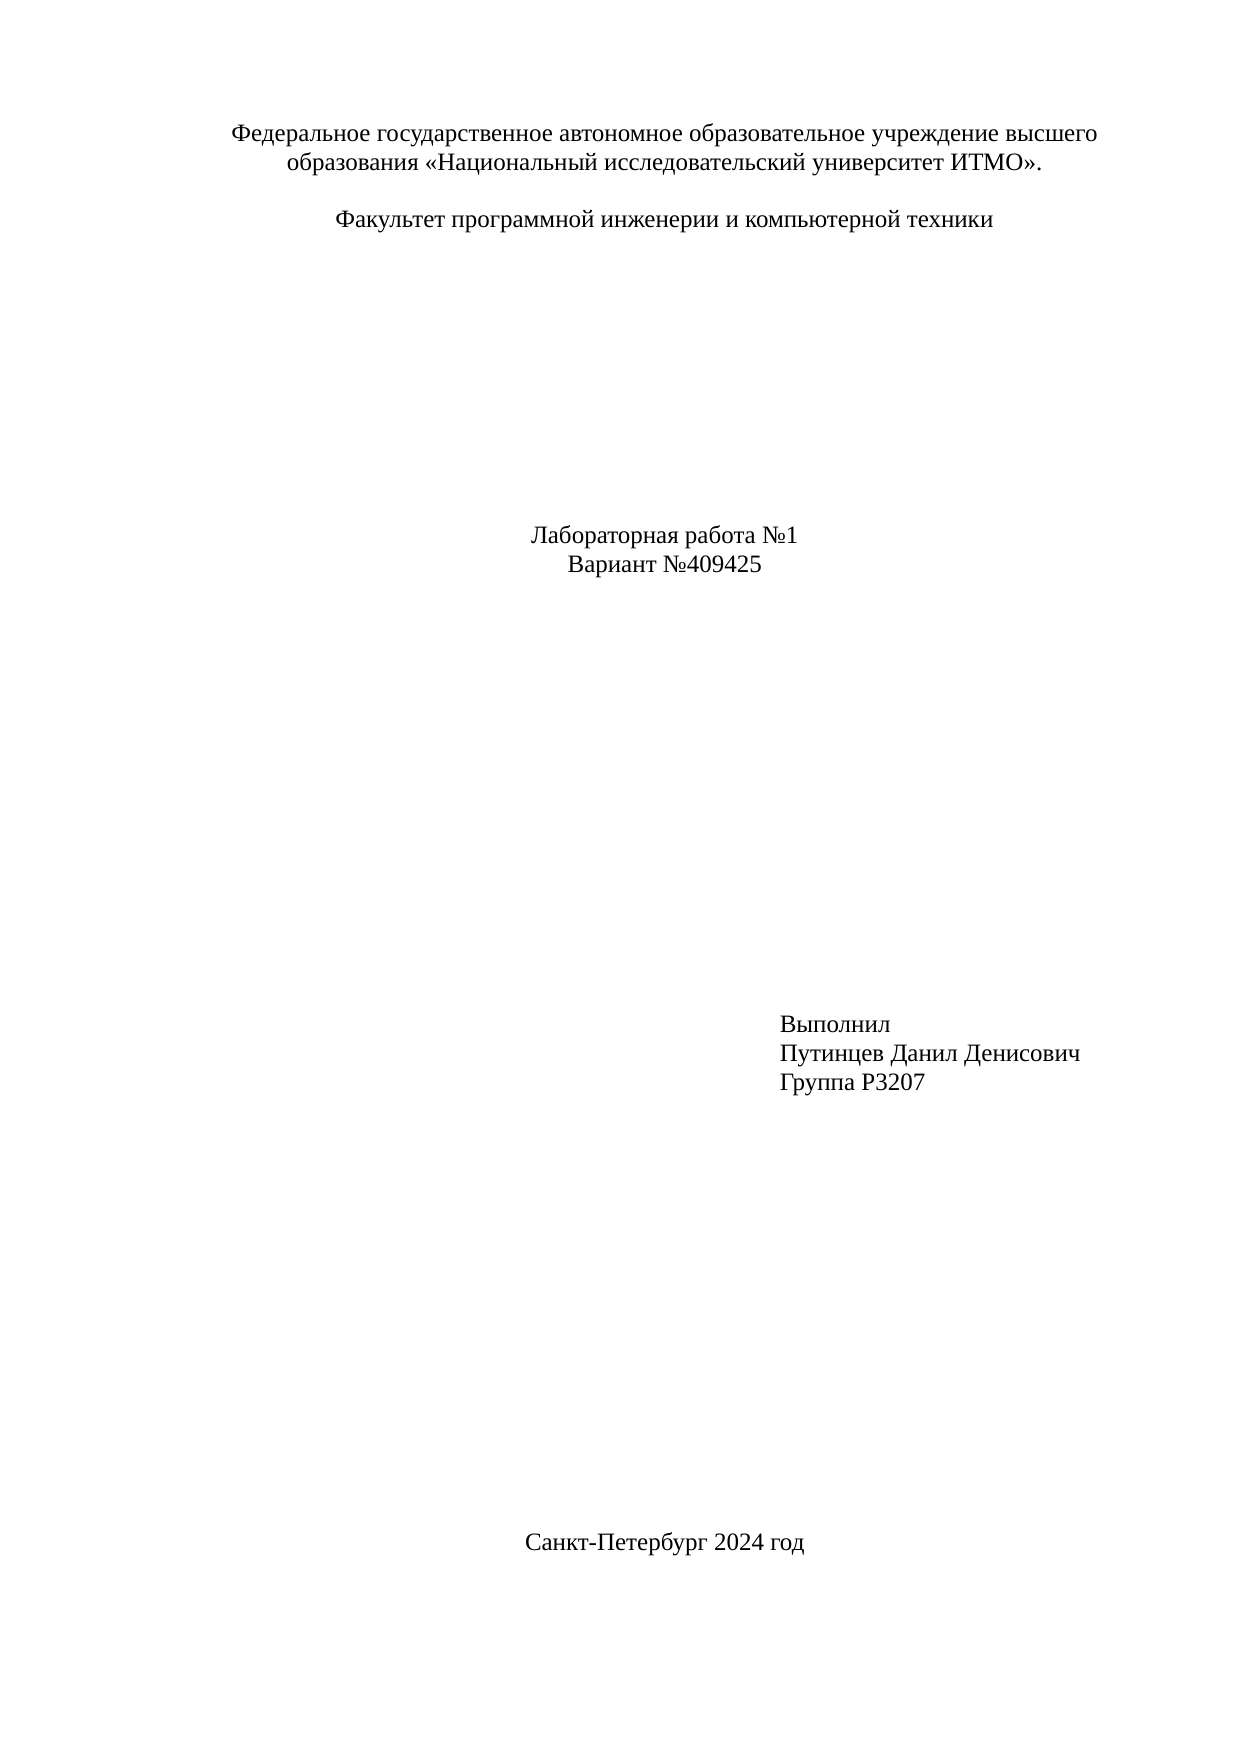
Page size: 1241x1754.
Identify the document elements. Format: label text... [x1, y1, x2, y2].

text Федеральное государственное автономное образовательное учреждение высшего образования «Национальный исследовательский университет ИТМО». [177, 118, 1152, 176]
text Лабораторная работа №1 [177, 521, 1152, 549]
text Вариант №409425 [177, 549, 1152, 578]
text Санкт-Петербург 2024 год [177, 1527, 1152, 1556]
text Группа P3207 [779, 1067, 1152, 1096]
text Выполнил [779, 1009, 1152, 1038]
text Факультет программной инженерии и компьютерной техники [177, 204, 1152, 233]
text Путинцев Данил Денисович [779, 1038, 1152, 1067]
